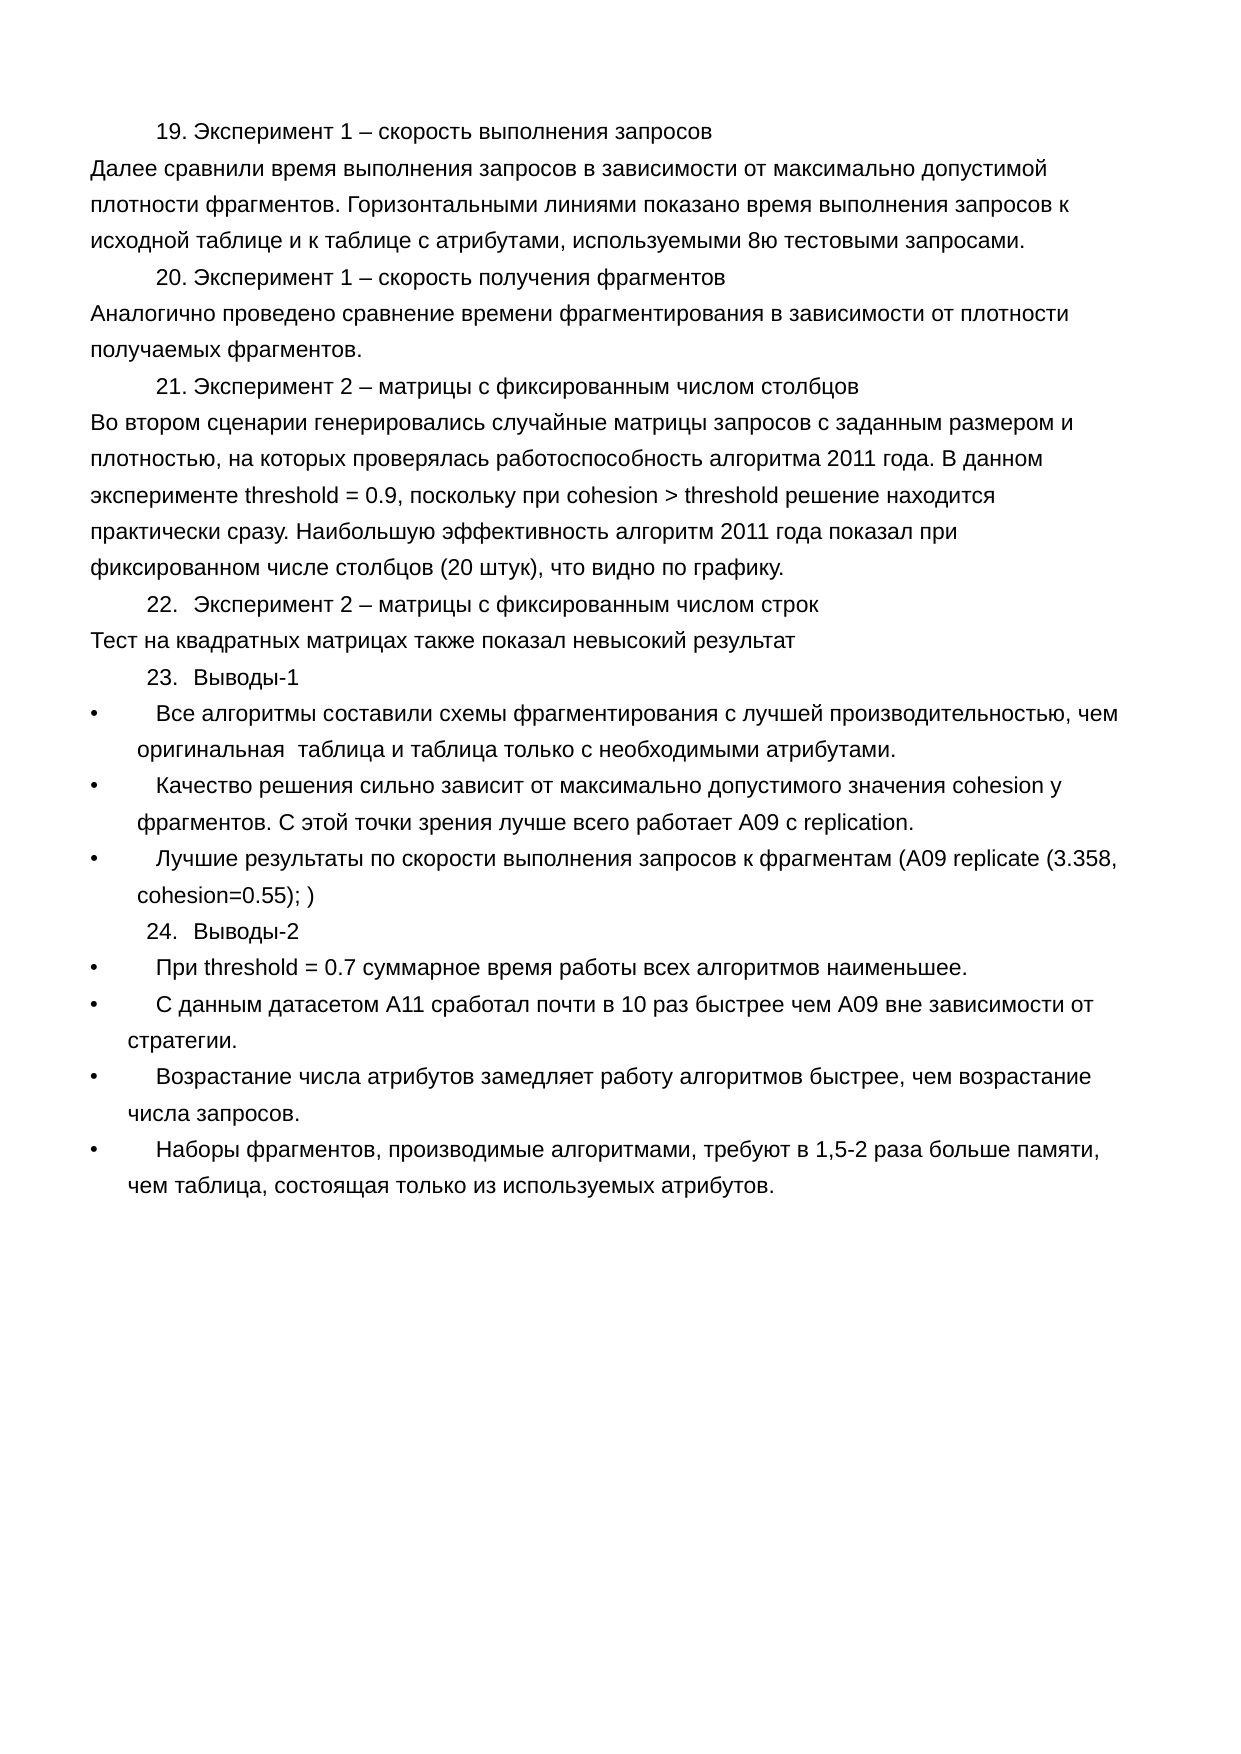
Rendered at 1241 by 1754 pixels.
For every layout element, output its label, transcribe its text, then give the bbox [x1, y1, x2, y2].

list Тест на квадратных матрицах также показал невысокий результат [90, 627, 1122, 653]
list Эксперимент 1 – скорость получения фрагментов [156, 263, 1122, 290]
list Лучшие результаты по скорости выполнения запросов к фрагментам (A09 replicate (3.358, cohesion=0.55); ) [90, 845, 1122, 908]
list Все алгоритмы составили схемы фрагментирования с лучшей производительностью, чем оригинальная таблица и таблица только с необходимыми атрибутами. [90, 700, 1122, 762]
list С данным датасетом A11 сработал почти в 10 раз быстрее чем A09 вне зависимости от стратегии. [90, 991, 1122, 1053]
list При threshold = 0.7 суммарное время работы всех алгоритмов наименьшее. [90, 954, 1122, 981]
list Аналогично проведено сравнение времени фрагментирования в зависимости от плотности получаемых фрагментов. [71, 300, 1122, 363]
list Эксперимент 2 – матрицы с фиксированным числом столбцов [156, 373, 1122, 399]
list Эксперимент 1 – скорость выполнения запросов [156, 118, 1122, 144]
list Наборы фрагментов, производимые алгоритмами, требуют в 1,5-2 раза больше памяти, чем таблица, состоящая только из используемых атрибутов. [90, 1136, 1122, 1199]
list Качество решения сильно зависит от максимально допустимого значения cohesion у фрагментов. С этой точки зрения лучше всего работает A09 с replication. [90, 772, 1122, 835]
list Возрастание числа атрибутов замедляет работу алгоритмов быстрее, чем возрастание числа запросов. [90, 1063, 1122, 1126]
list Во втором сценарии генерировались случайные матрицы запросов с заданным размером и плотностью, на которых проверялась работоспособность алгоритма 2011 года. В данном эксперименте threshold = 0.9, поскольку при cohesion > threshold решение находится практически сразу. Наибольшую эффективность алгоритм 2011 года показал при фиксированном числе столбцов (20 штук), что видно по графику. [90, 409, 1122, 581]
list Выводы-1 [146, 663, 1122, 690]
list Далее сравнили время выполнения запросов в зависимости от максимально допустимой плотности фрагментов. Горизонтальными линиями показано время выполнения запросов к исходной таблице и к таблице с атрибутами, используемыми 8ю тестовыми запросами. [71, 154, 1122, 253]
list Выводы-2 [146, 918, 1122, 944]
list Эксперимент 2 – матрицы с фиксированным числом строк [146, 591, 1122, 617]
